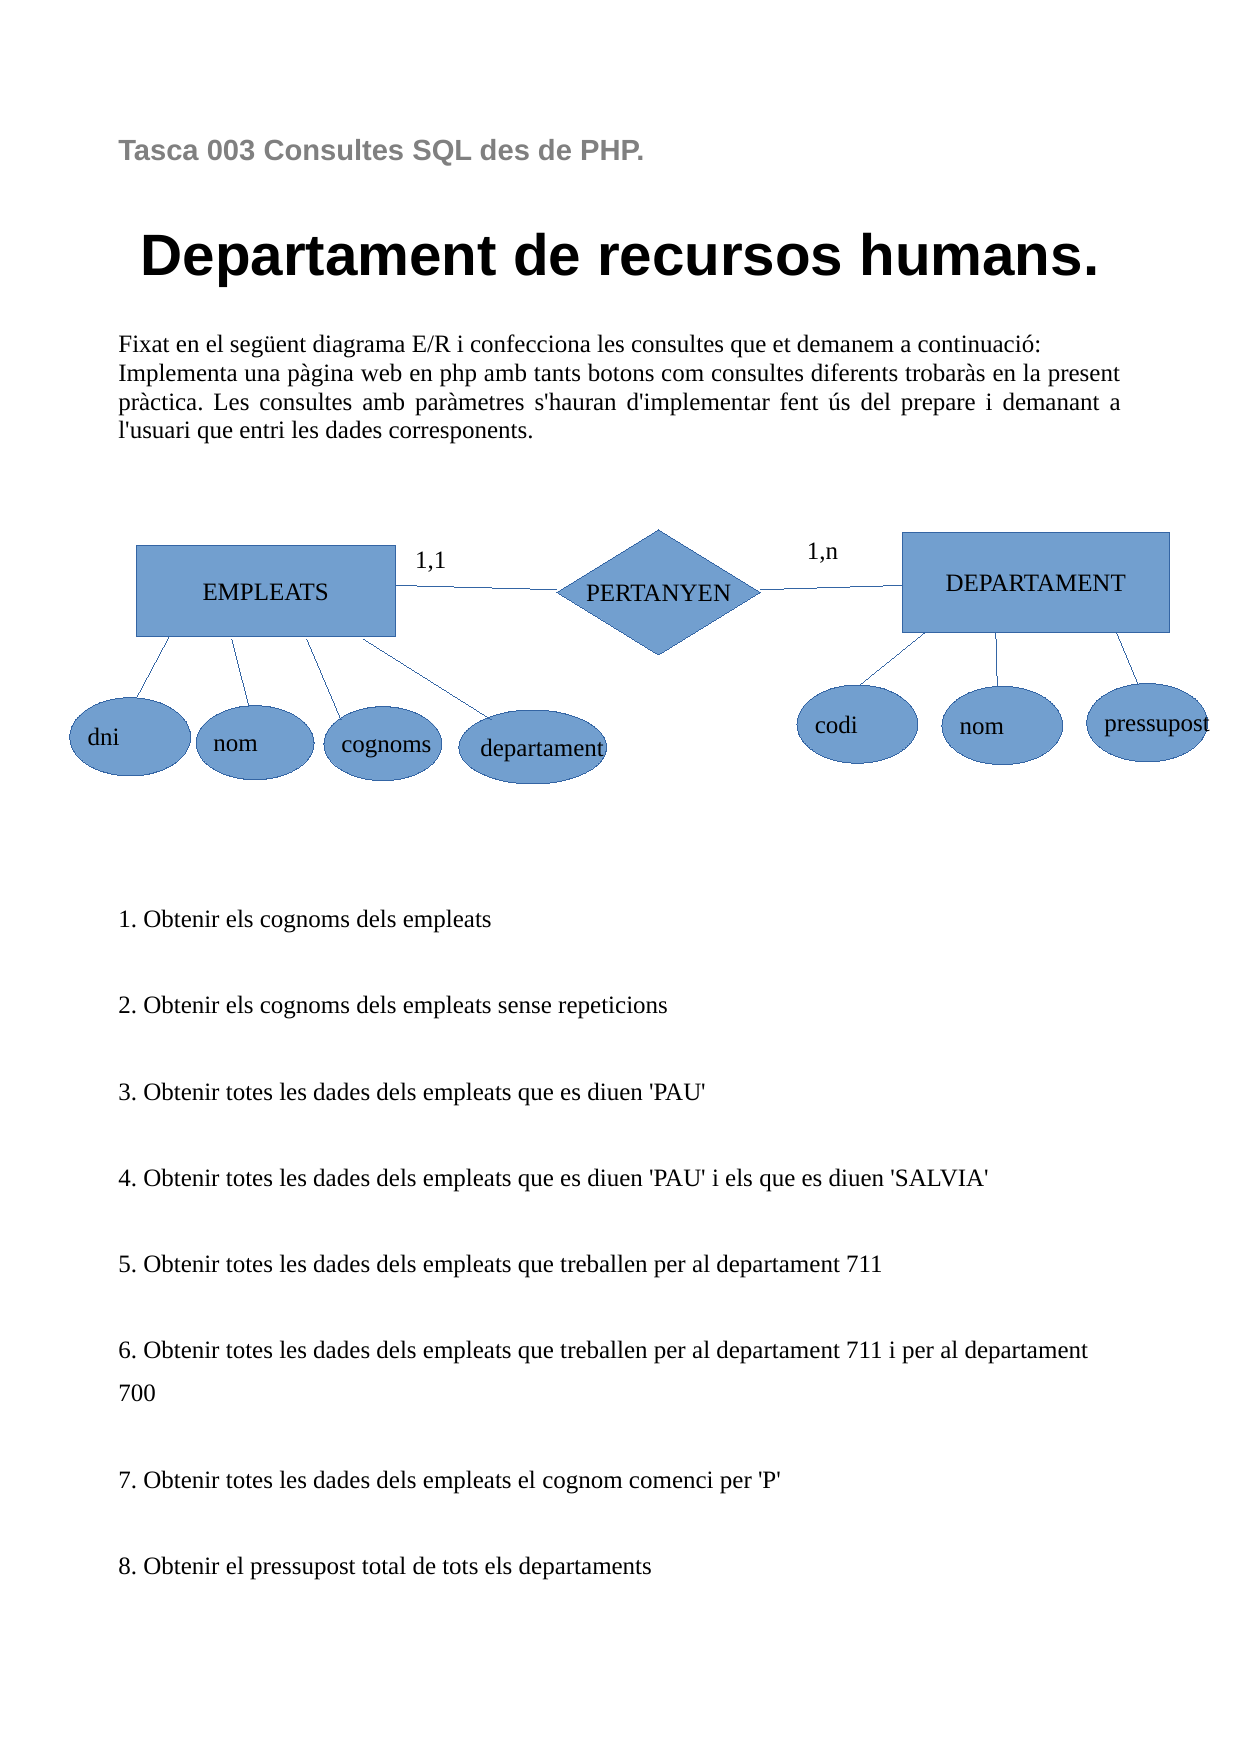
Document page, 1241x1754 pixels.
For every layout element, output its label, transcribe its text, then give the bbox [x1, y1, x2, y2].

text Implementa una pàgina web en php amb tants botons com consultes diferents trobaràs en la present pràctica. Les consultes amb paràmetres s'hauran d'implementar fent ús del prepare i demanant a l'usuari que entri les dades corresponents. [118, 358, 1122, 444]
text Fixat en el següent diagrama E/R i confecciona les consultes que et demanem a continuació: [118, 329, 1122, 358]
title Departament de recursos humans. [118, 221, 1122, 288]
text 1. Obtenir els cognoms dels empleats 2. Obtenir els cognoms dels empleats sense repeticions 3. Obtenir totes les dades dels empleats que es diuen 'PAU' 4. Obtenir totes les dades dels empleats que es diuen 'PAU' i els que es diuen 'SALVIA' 5. Obtenir totes les dades dels empleats que treballen per al departament 711 6. Obtenir totes les dades dels empleats que treballen per al departament 711 i per al departament 700 7. Obtenir totes les dades dels empleats el cognom comenci per 'P' 8. Obtenir el pressupost total de tots els departaments [118, 904, 1122, 1623]
